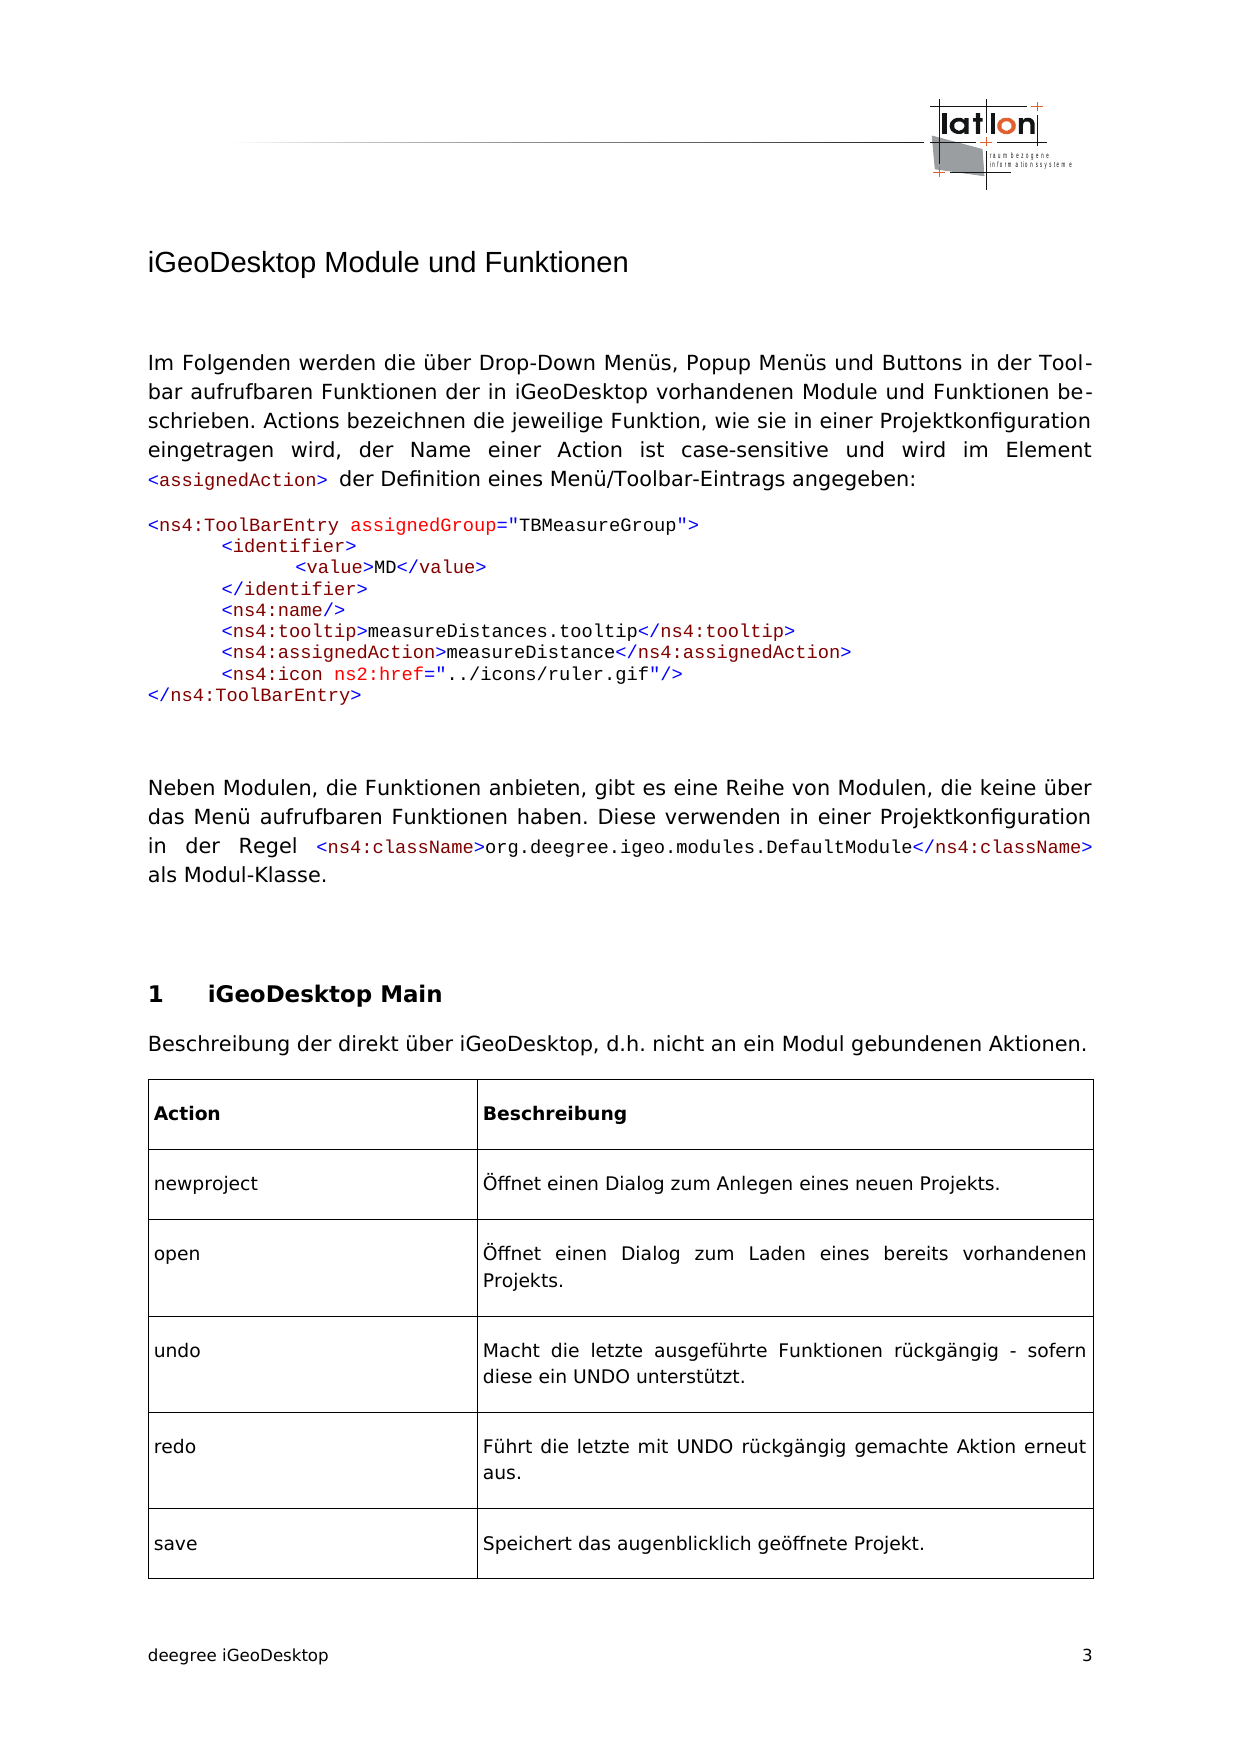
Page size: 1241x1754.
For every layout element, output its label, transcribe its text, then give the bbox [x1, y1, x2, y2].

text <ns4:name/> [148, 601, 1092, 622]
text <ns4:tooltip>measureDistances.tooltip</ns4:tooltip> [148, 622, 1092, 643]
table_cell newproject [149, 1150, 477, 1219]
table_cell Macht die letzte ausgeführte Funktionen rückgängig - sofern diese ein UNDO unterstützt. [478, 1317, 1093, 1412]
text Beschreibung der direkt über iGeoDesktop, d.h. nicht an ein Modul gebundenen Aktionen. [148, 1032, 1092, 1056]
text Im Folgenden werden die über Drop-Down Menüs, Popup Menüs und Buttons in der Tool­bar aufrufbaren Funktionen der in iGeoDesktop vorhandenen Module und Funktionen be­schrieben. Actions bezeichnen die jeweilige Funktion, wie sie in einer Projektkonfiguration eingetragen wird, der Name einer Action ist case-sensitive und wird im Element <assignedAction> der Definition eines Menü/Toolbar-Eintrags angegeben: [148, 351, 1092, 492]
text </ns4:ToolBarEntry> [148, 686, 1092, 707]
table_cell Öffnet einen Dialog zum Anlegen eines neuen Projekts. [478, 1150, 1093, 1219]
subtitle iGeoDesktop Module und Funktionen [148, 246, 1092, 279]
text <identifier> [148, 537, 1092, 558]
text </identifier> [148, 579, 1092, 601]
table_cell Führt die letzte mit UNDO rückgängig gemachte Aktion erneut aus. [478, 1413, 1093, 1508]
table_cell open [149, 1220, 477, 1316]
table_cell undo [149, 1317, 477, 1412]
text Neben Modulen, die Funktionen anbieten, gibt es eine Reihe von Modulen, die keine über das Menü aufrufbaren Funktionen haben. Diese verwenden in einer Projektkonfiguration in der Regel <ns4:className>org.deegree.igeo.modules.DefaultModule</ns4:className> als Modul-Klasse. [148, 776, 1092, 888]
table_cell Öffnet einen Dialog zum Laden eines bereits vorhandenen Projekts. [478, 1220, 1093, 1316]
table_cell redo [149, 1413, 477, 1508]
table_header Beschreibung [478, 1080, 1093, 1149]
text <ns4:ToolBarEntry assignedGroup="TBMeasureGroup"> [148, 516, 1092, 537]
table_header Action [149, 1080, 477, 1149]
text <ns4:icon ns2:href="../icons/ruler.gif"/> [148, 664, 1092, 686]
text <value>MD</value> [148, 558, 1092, 579]
subtitle iGeoDesktop Main [148, 981, 1092, 1008]
table_cell Speichert das augenblicklich geöffnete Projekt. [478, 1509, 1093, 1578]
table_cell save [149, 1509, 477, 1578]
text <ns4:assignedAction>measureDistance</ns4:assignedAction> [148, 643, 1092, 664]
